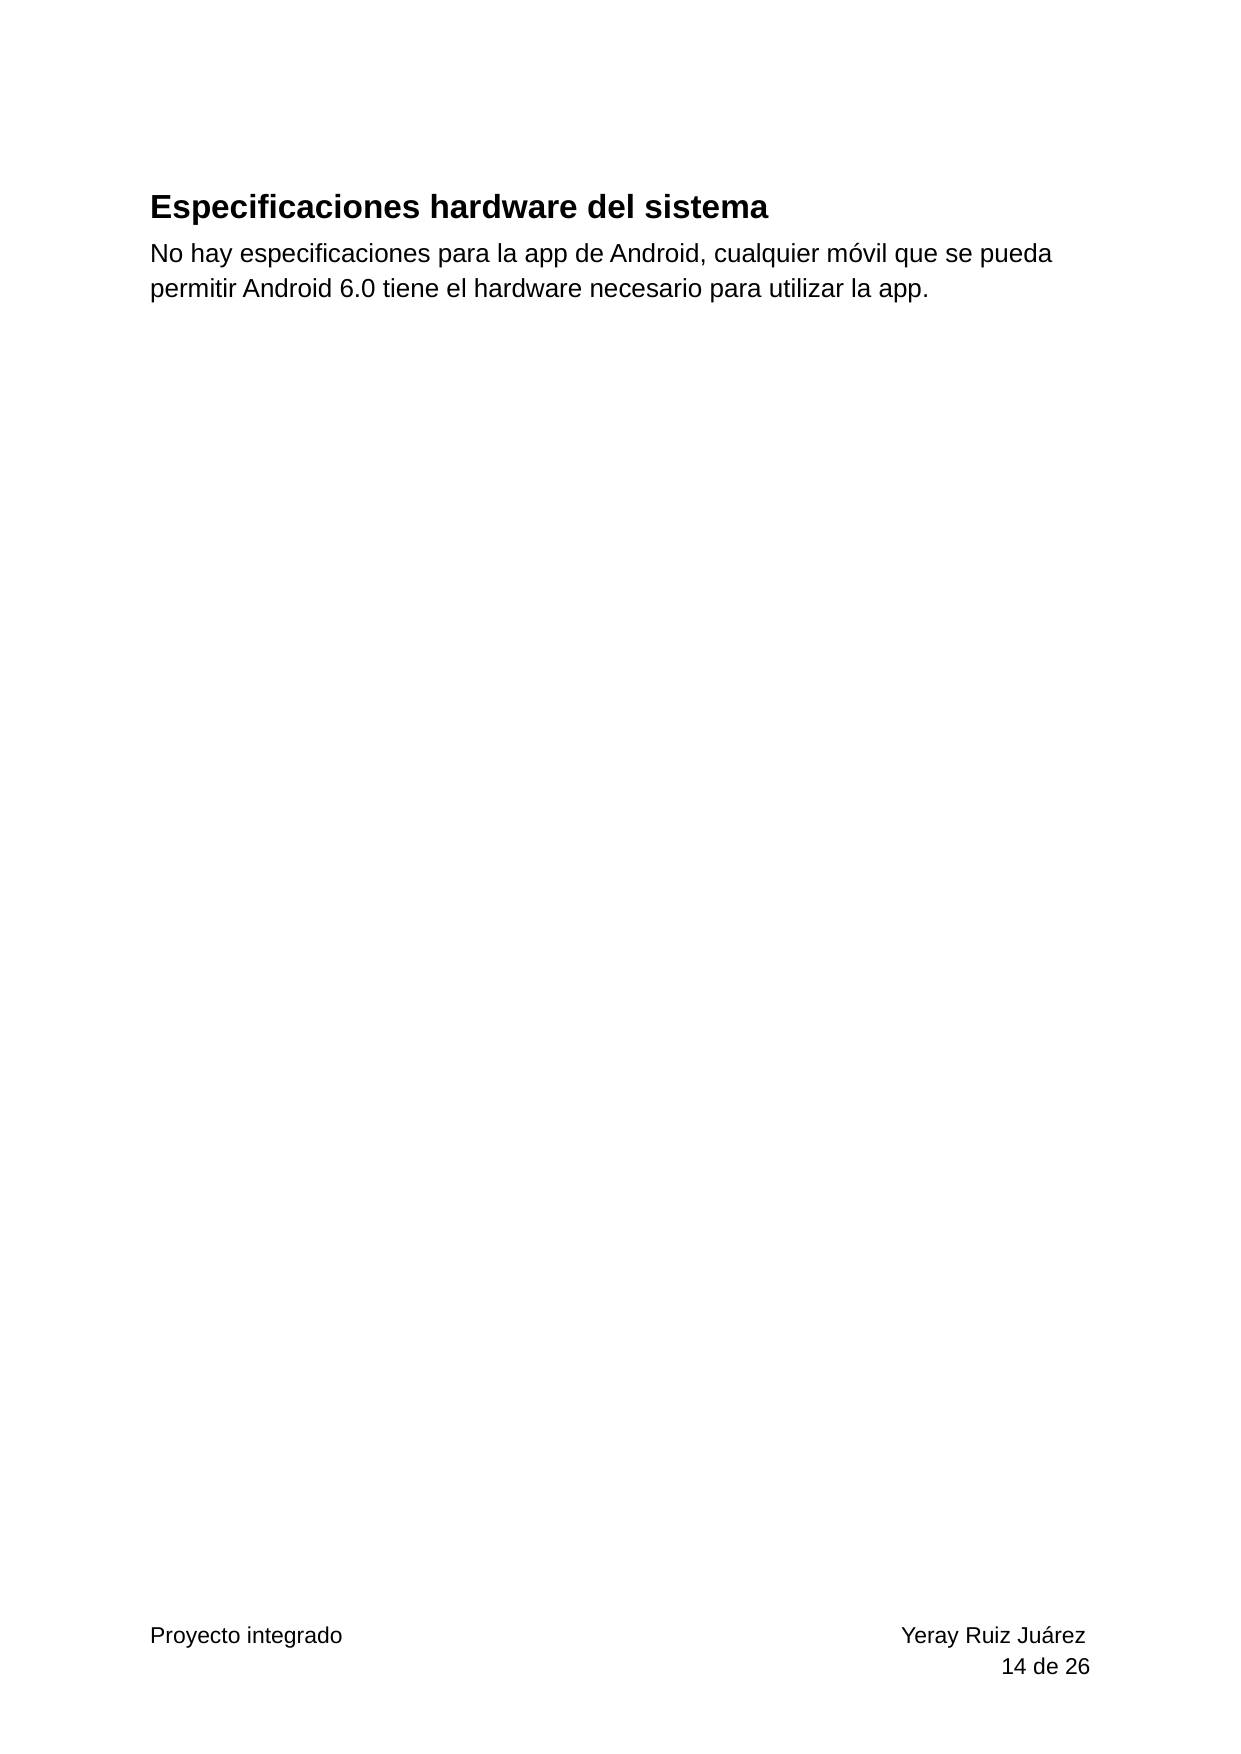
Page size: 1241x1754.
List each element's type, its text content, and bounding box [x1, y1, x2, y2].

text No hay especificaciones para la app de Android, cualquier móvil que se pueda permitir Android 6.0 tiene el hardware necesario para utilizar la app. [150, 238, 1090, 303]
subtitle Especificaciones hardware del sistema [150, 187, 1090, 226]
